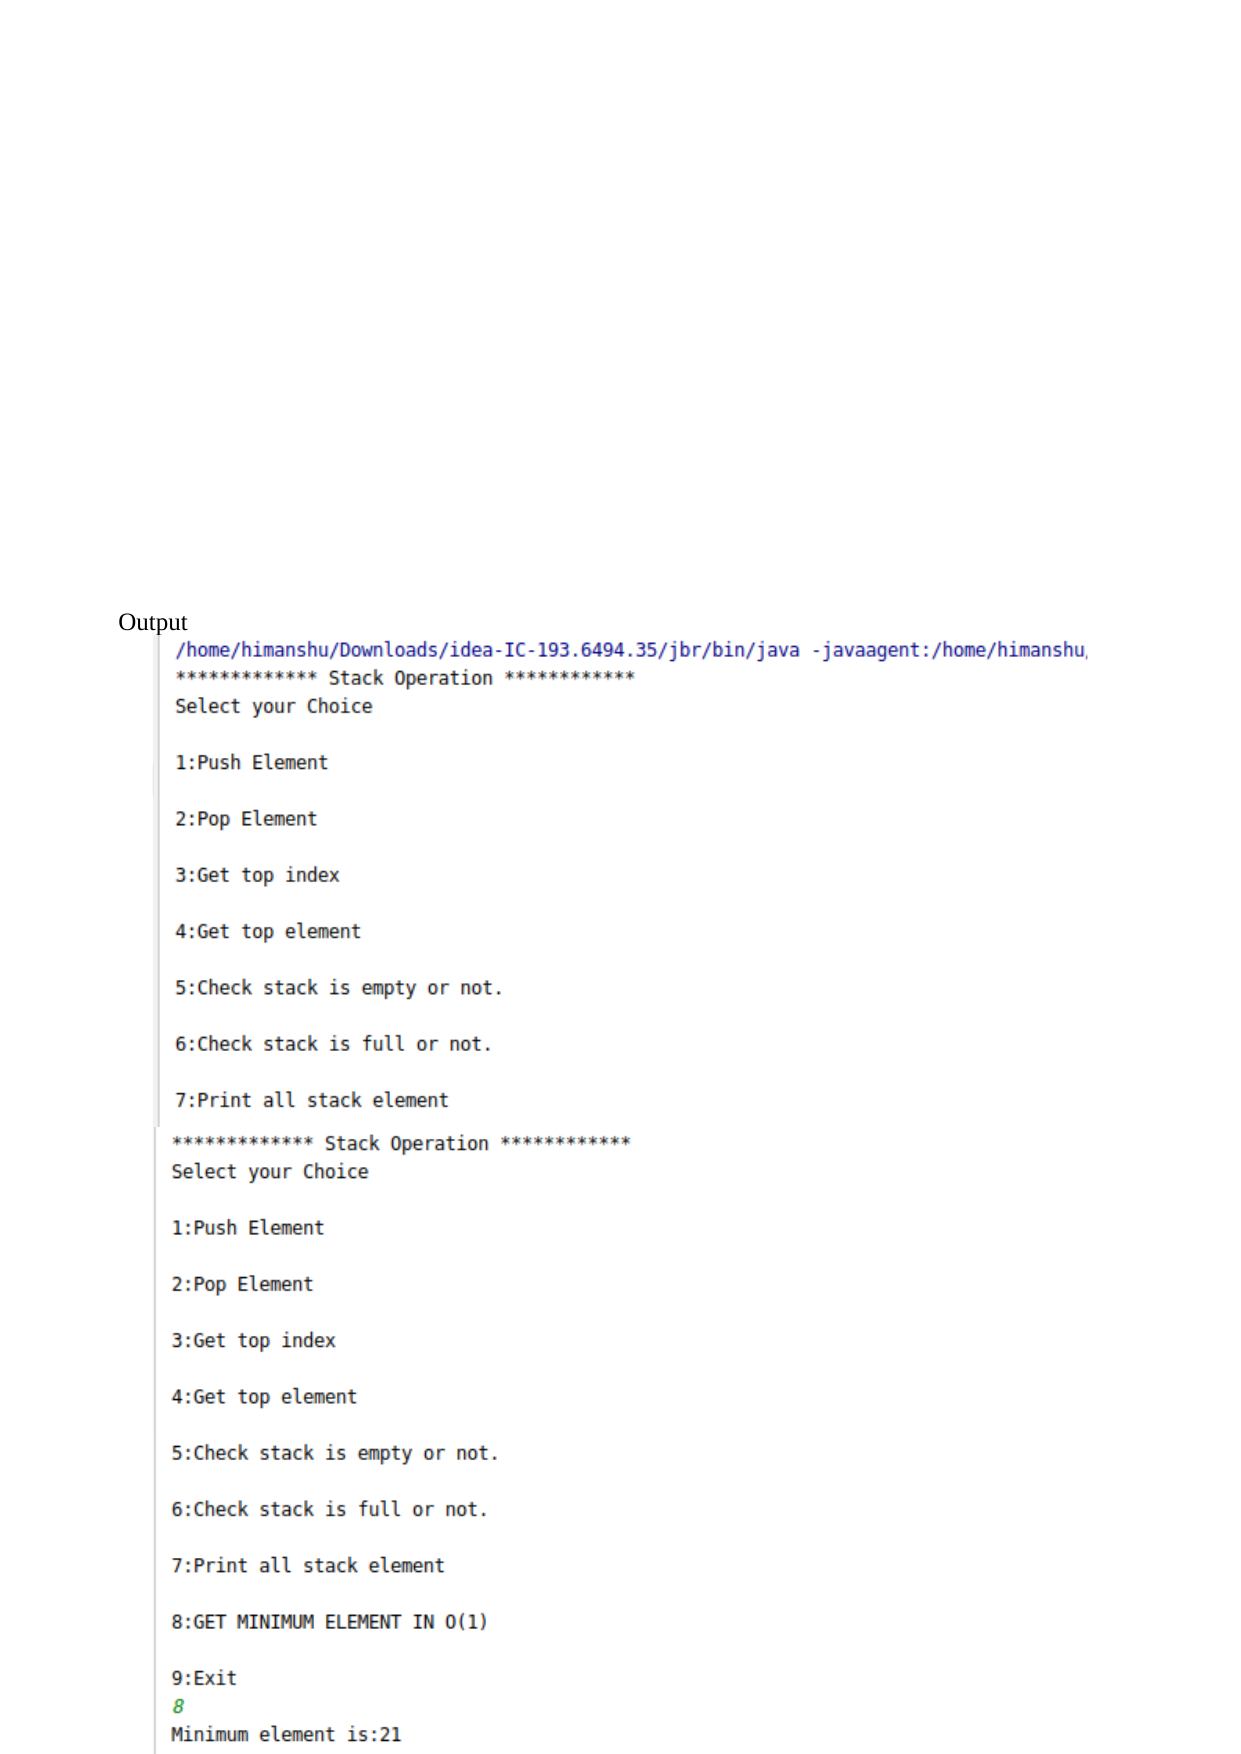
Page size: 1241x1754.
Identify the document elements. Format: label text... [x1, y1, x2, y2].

picture [152, 635, 1088, 1754]
text Output [118, 607, 1122, 636]
